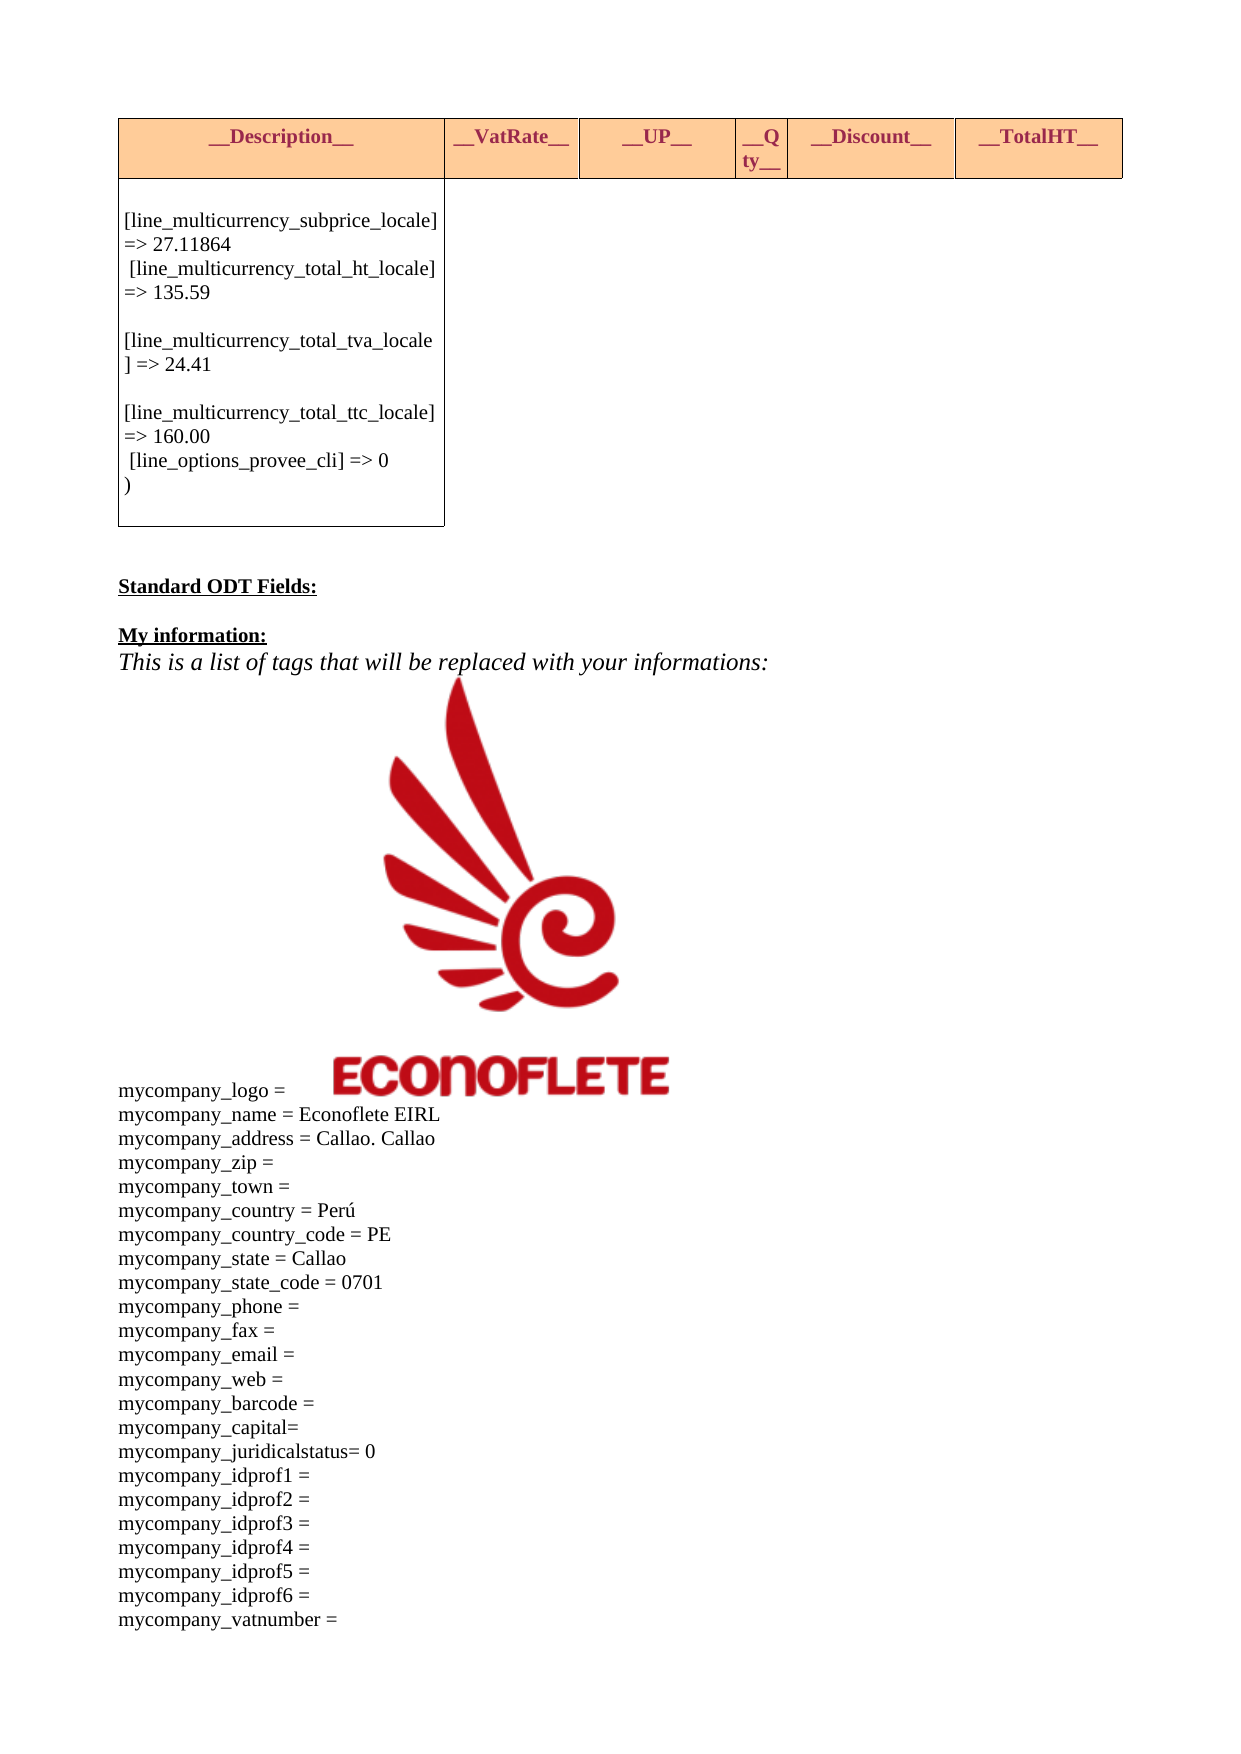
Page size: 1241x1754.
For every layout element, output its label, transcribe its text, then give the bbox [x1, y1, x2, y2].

text mycompany_idprof6 = [118, 1583, 1122, 1607]
table_cell [line_multicurrency_subprice_locale] => 27.11864 [line_multicurrency_total_ht_locale] => 135.59 [line_multicurrency_total_tva_locale] => 24.41 [line_multicurrency_total_ttc_locale] => 160.00 [line_options_provee_cli] => 0 ) [119, 179, 444, 526]
text mycompany_address = Callao. Callao [118, 1126, 1122, 1150]
text mycompany_country = Perú [118, 1198, 1122, 1222]
text mycompany_zip = [118, 1150, 1122, 1174]
text mycompany_idprof1 = [118, 1463, 1122, 1487]
table_header __Qty__ [736, 119, 787, 178]
text Standard ODT Fields: [118, 574, 1122, 598]
text mycompany_barcode = [118, 1391, 1122, 1414]
table_header __UP__ [580, 119, 735, 178]
text My information: [118, 622, 1122, 647]
text mycompany_logo = [118, 675, 1122, 1102]
text mycompany_name = Econoflete EIRL [118, 1102, 1122, 1126]
table_header __TotalHT__ [956, 119, 1122, 178]
text mycompany_web = [118, 1366, 1122, 1391]
text mycompany_state = Callao [118, 1246, 1122, 1270]
text mycompany_phone = [118, 1294, 1122, 1318]
table_header __Discount__ [788, 119, 954, 178]
picture [290, 675, 713, 1098]
text mycompany_idprof5 = [118, 1559, 1122, 1583]
text mycompany_email = [118, 1342, 1122, 1366]
text mycompany_capital= [118, 1414, 1122, 1439]
text mycompany_juridicalstatus= 0 [118, 1439, 1122, 1463]
text mycompany_idprof4 = [118, 1535, 1122, 1559]
table_header __Description__ [119, 119, 444, 178]
text mycompany_town = [118, 1174, 1122, 1198]
text mycompany_country_code = PE [118, 1222, 1122, 1246]
text mycompany_idprof3 = [118, 1511, 1122, 1535]
text This is a list of tags that will be replaced with your informations: [118, 647, 1122, 675]
text mycompany_state_code = 0701 [118, 1270, 1122, 1294]
table_header __VatRate__ [445, 119, 578, 178]
text mycompany_fax = [118, 1318, 1122, 1342]
text mycompany_idprof2 = [118, 1487, 1122, 1511]
text mycompany_vatnumber = [118, 1607, 1122, 1631]
